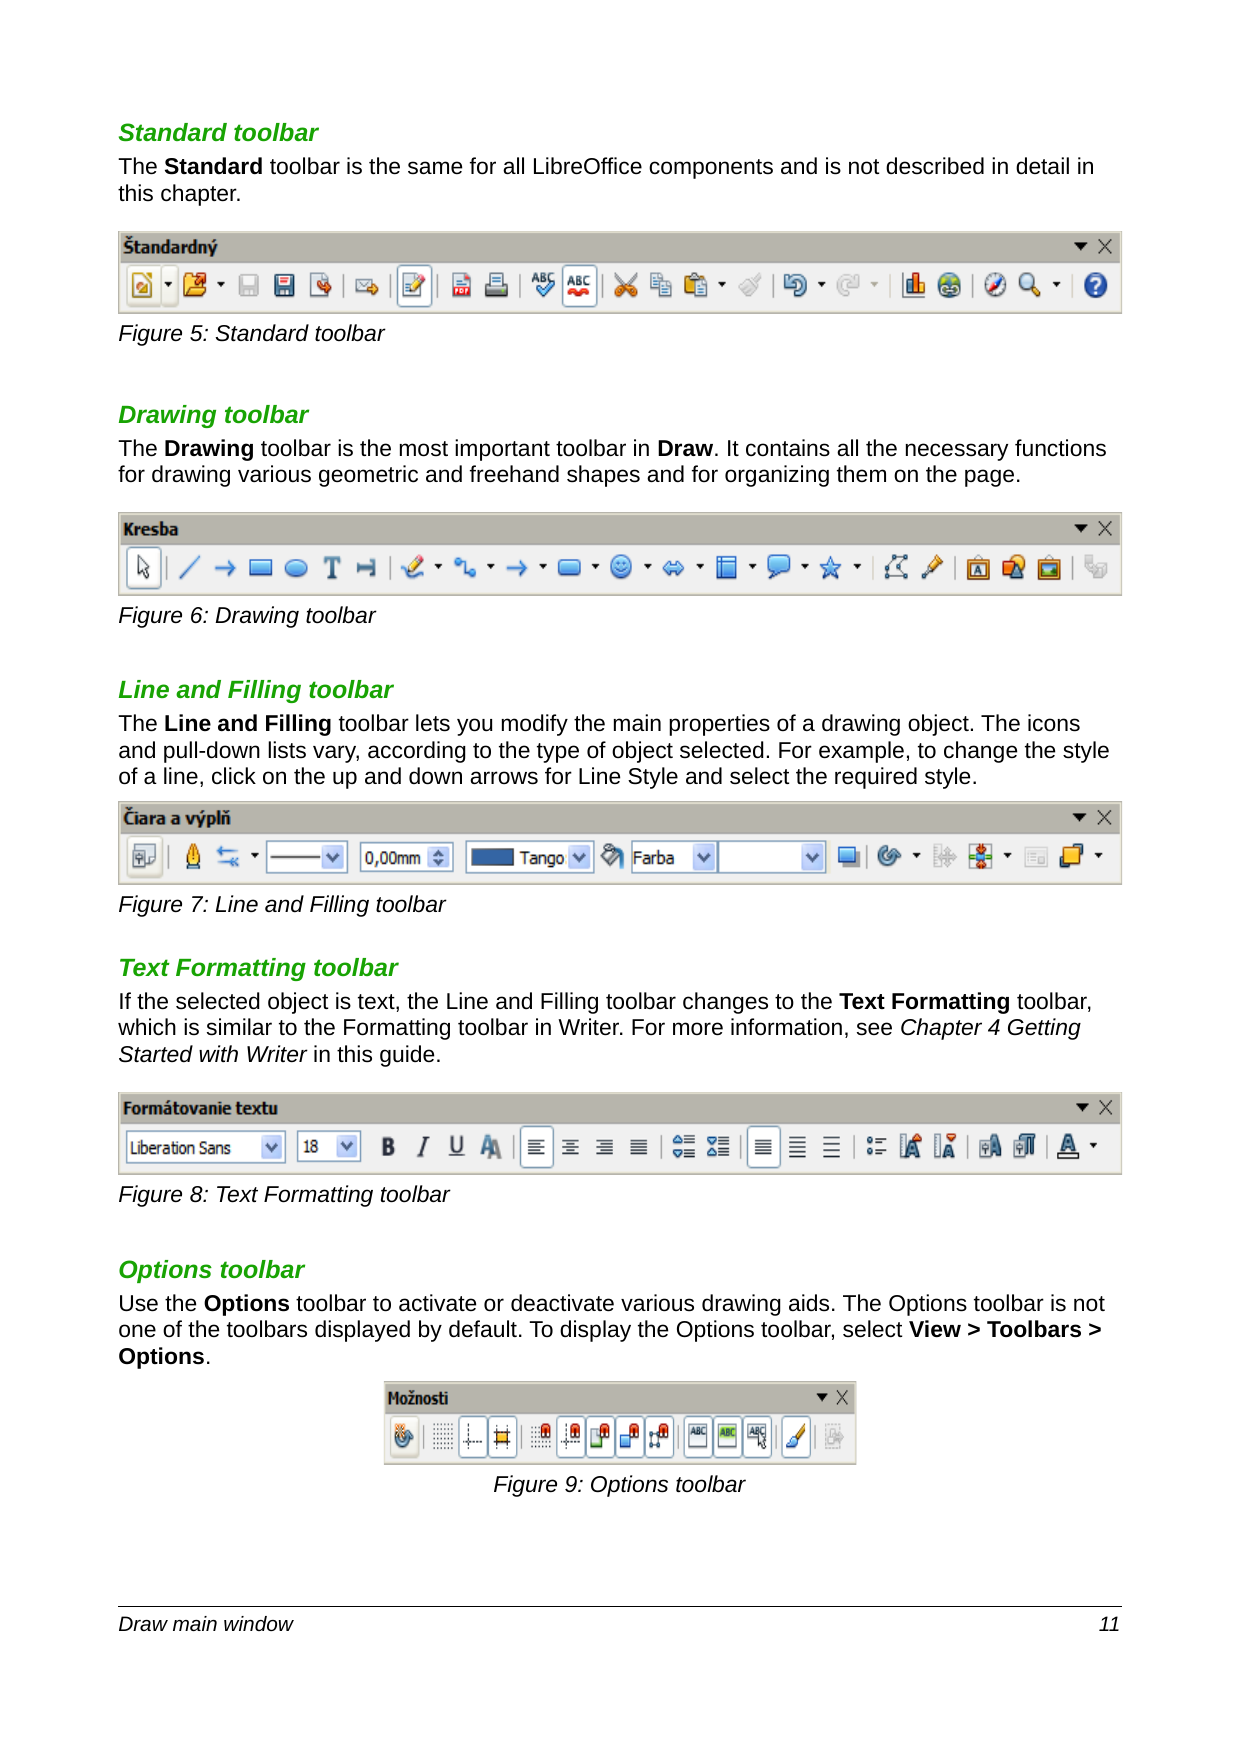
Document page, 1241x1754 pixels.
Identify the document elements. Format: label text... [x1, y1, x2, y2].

text Figure 9: Options toolbar [384, 1471, 856, 1497]
text Figure 7: Line and Filling toolbar [118, 891, 1122, 917]
picture [383, 1381, 857, 1465]
subtitle Drawing toolbar [118, 399, 1122, 428]
picture [118, 1092, 1123, 1175]
text Figure 5: Standard toolbar [118, 320, 1122, 346]
text Use the Options toolbar to activate or deactivate various drawing aids. The Options toolbar is not one of the toolbars displayed by default. To display the Options toolbar, select View > Toolbars > Options. [118, 1290, 1122, 1369]
text Figure 6: Drawing toolbar [118, 602, 1122, 628]
subtitle Line and Filling toolbar [118, 675, 1122, 704]
picture [118, 801, 1123, 885]
subtitle Options toolbar [118, 1255, 1122, 1283]
text The Line and Filling toolbar lets you modify the main properties of a drawing object. The icons and pull-down lists vary, according to the type of object selected. For example, to change the style of a line, click on the up and down arrows for Line Style and select the required style. [118, 710, 1122, 789]
text The Standard toolbar is the same for all LibreOffice components and is not described in detail in this chapter. [118, 153, 1122, 206]
subtitle Text Formatting toolbar [118, 953, 1122, 982]
subtitle Standard toolbar [118, 118, 1122, 147]
text If the selected object is text, the Line and Filling toolbar changes to the Text Formatting toolbar, which is similar to the Formatting toolbar in Writer. For more information, see Chapter 4 Getting Started with Writer in this guide. [118, 988, 1122, 1067]
picture [118, 512, 1123, 596]
picture [118, 231, 1123, 314]
text The Drawing toolbar is the most important toolbar in Draw. It contains all the necessary functions for drawing various geometric and freehand shapes and for organizing them on the page. [118, 435, 1122, 487]
text Figure 8: Text Formatting toolbar [118, 1181, 1122, 1207]
